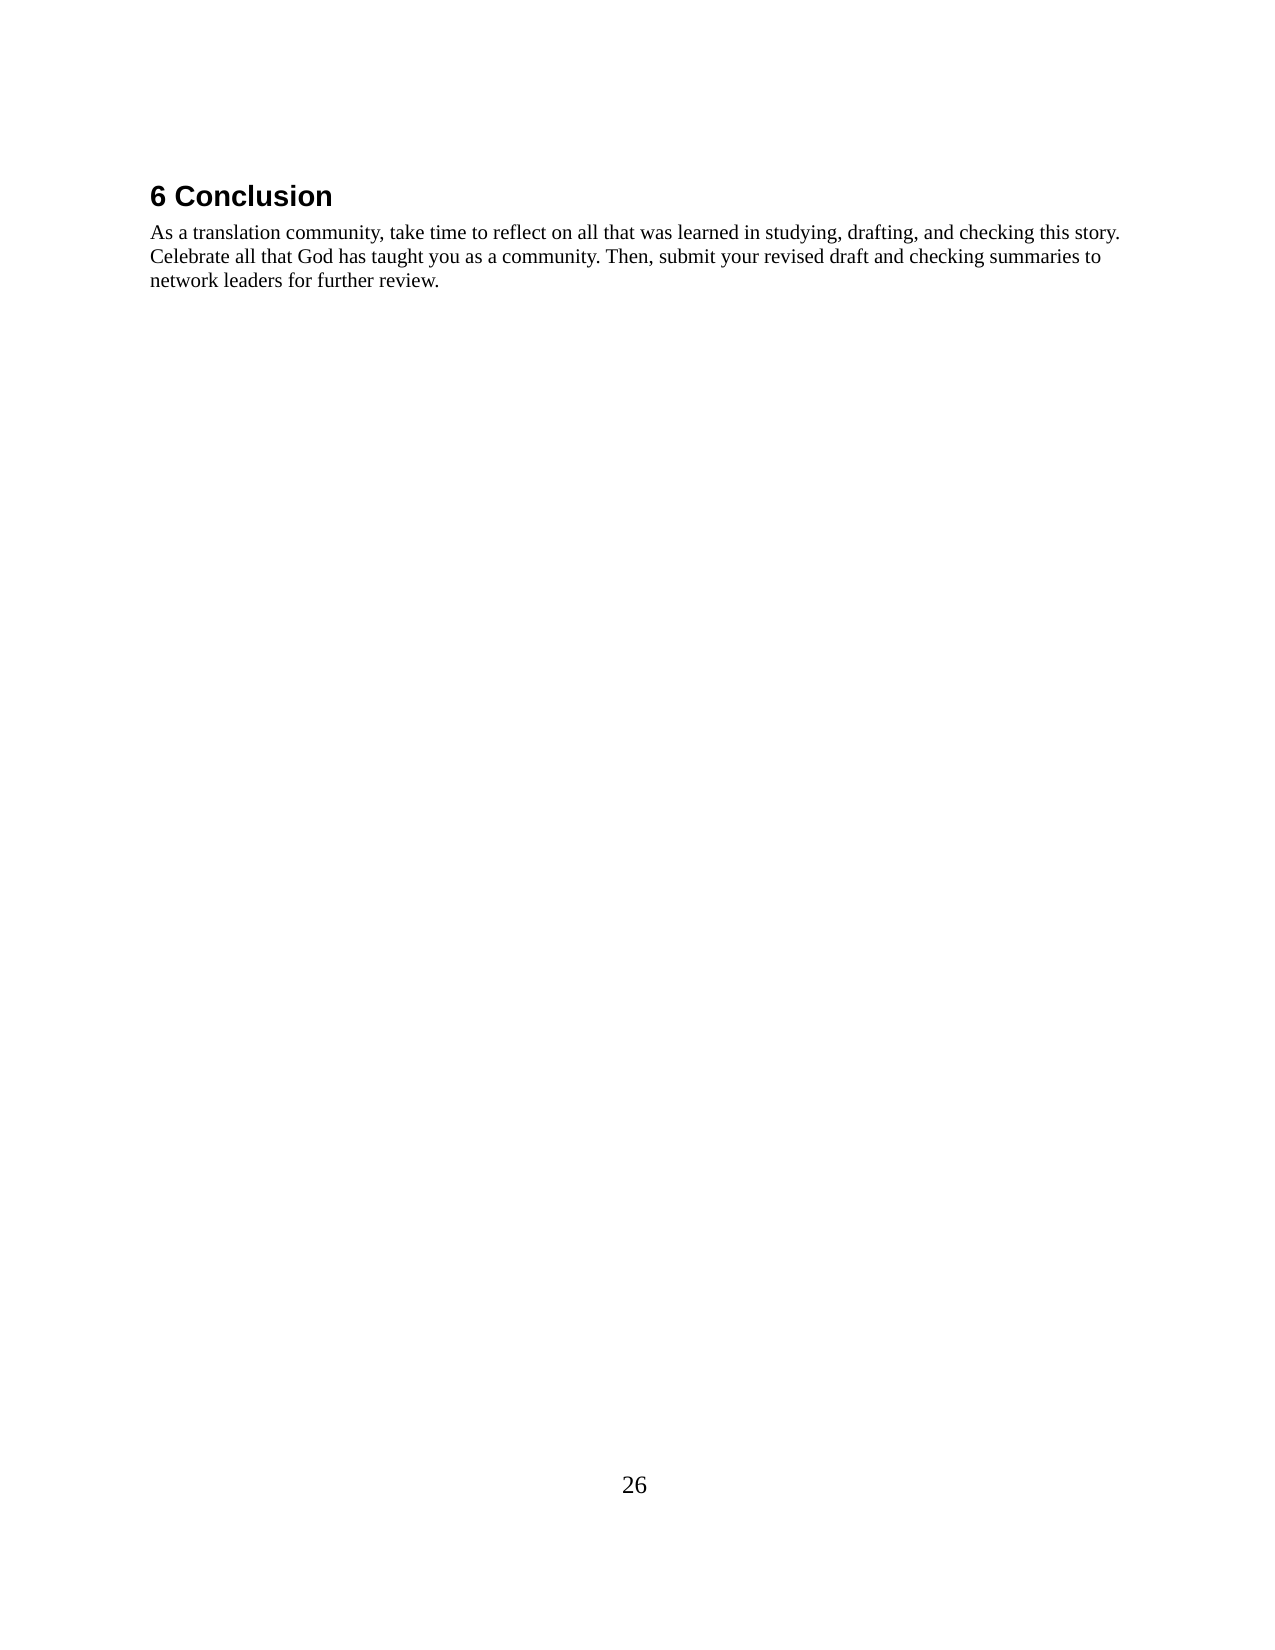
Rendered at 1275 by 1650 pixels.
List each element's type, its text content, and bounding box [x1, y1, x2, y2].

subtitle 6 Conclusion [150, 179, 1125, 212]
text As a translation community, take time to reflect on all that was learned in studying, drafting, and checking this story. Celebrate all that God has taught you as a community. Then, submit your revised draft and checking summaries to network leaders for further review. [150, 220, 1125, 292]
